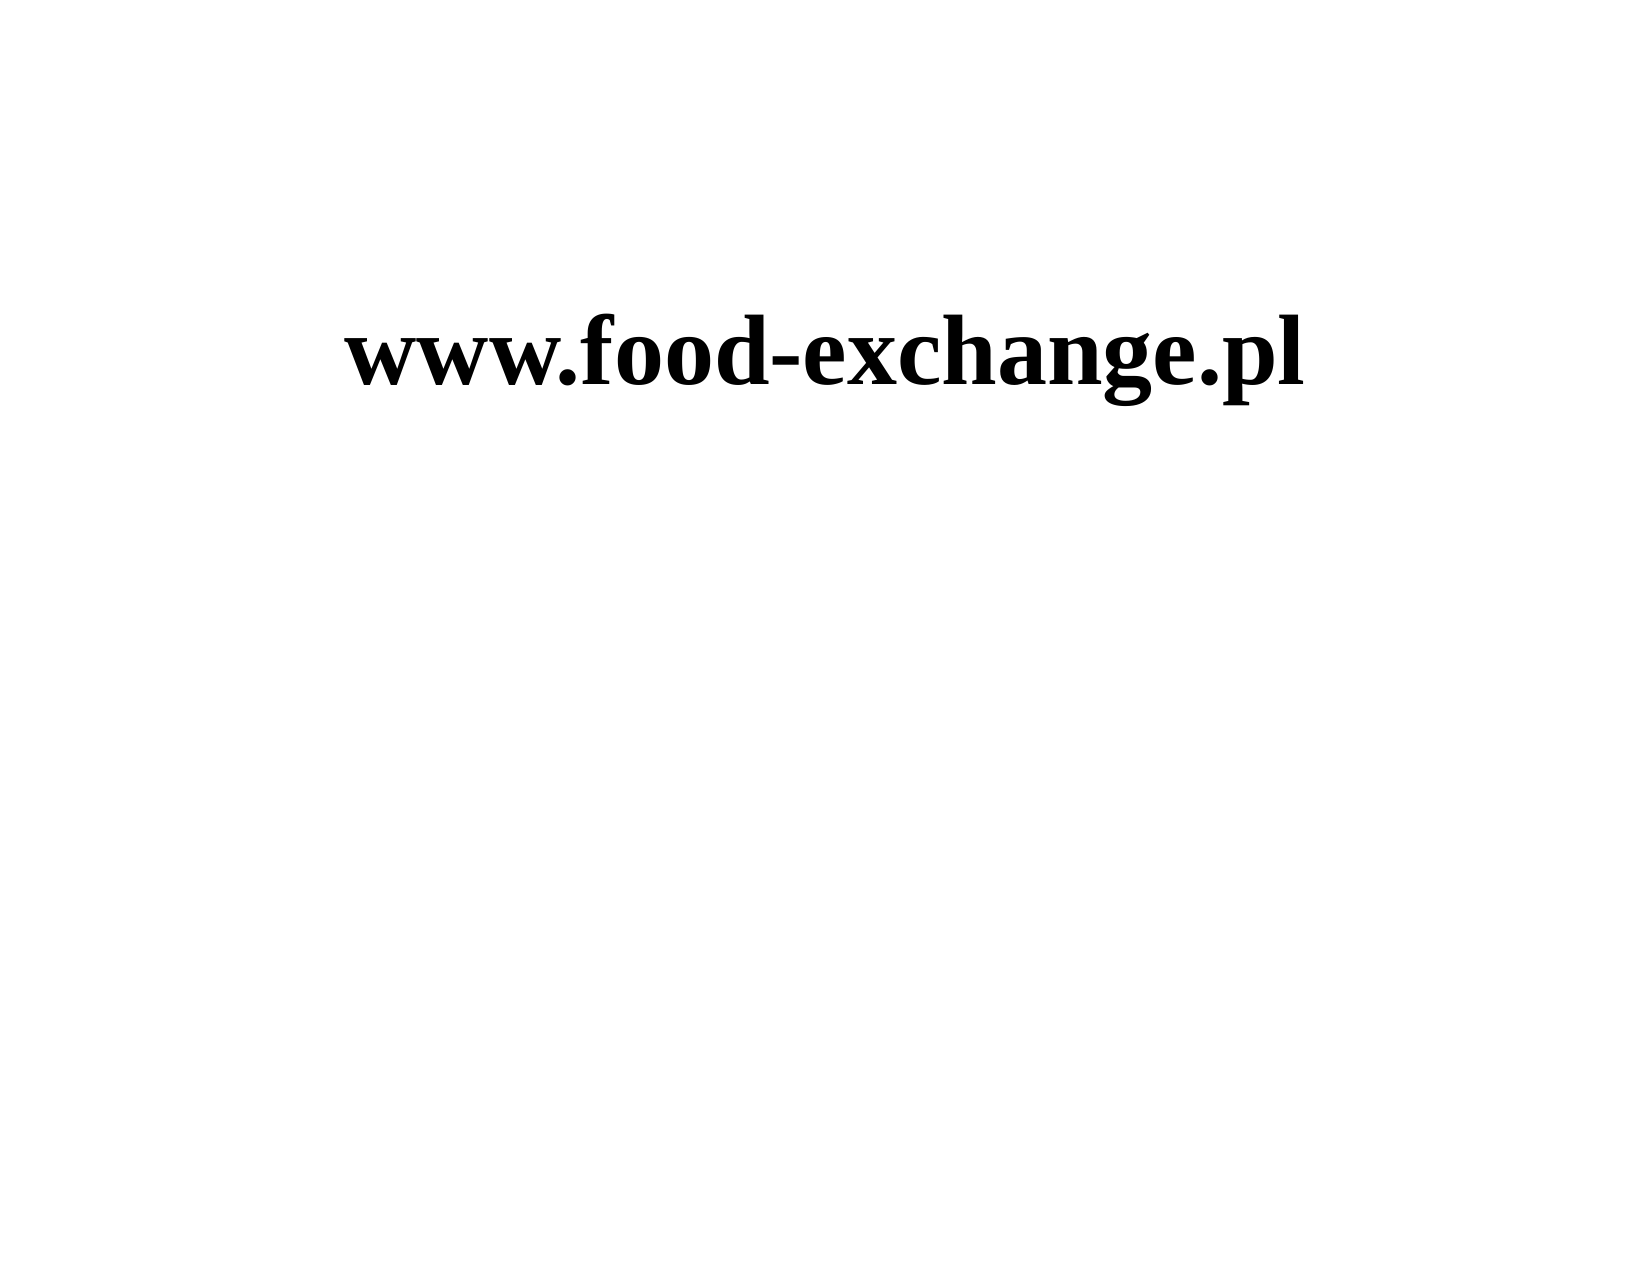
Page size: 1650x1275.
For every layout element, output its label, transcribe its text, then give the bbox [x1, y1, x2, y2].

text www.food-exchange.pl [118, 291, 1532, 406]
